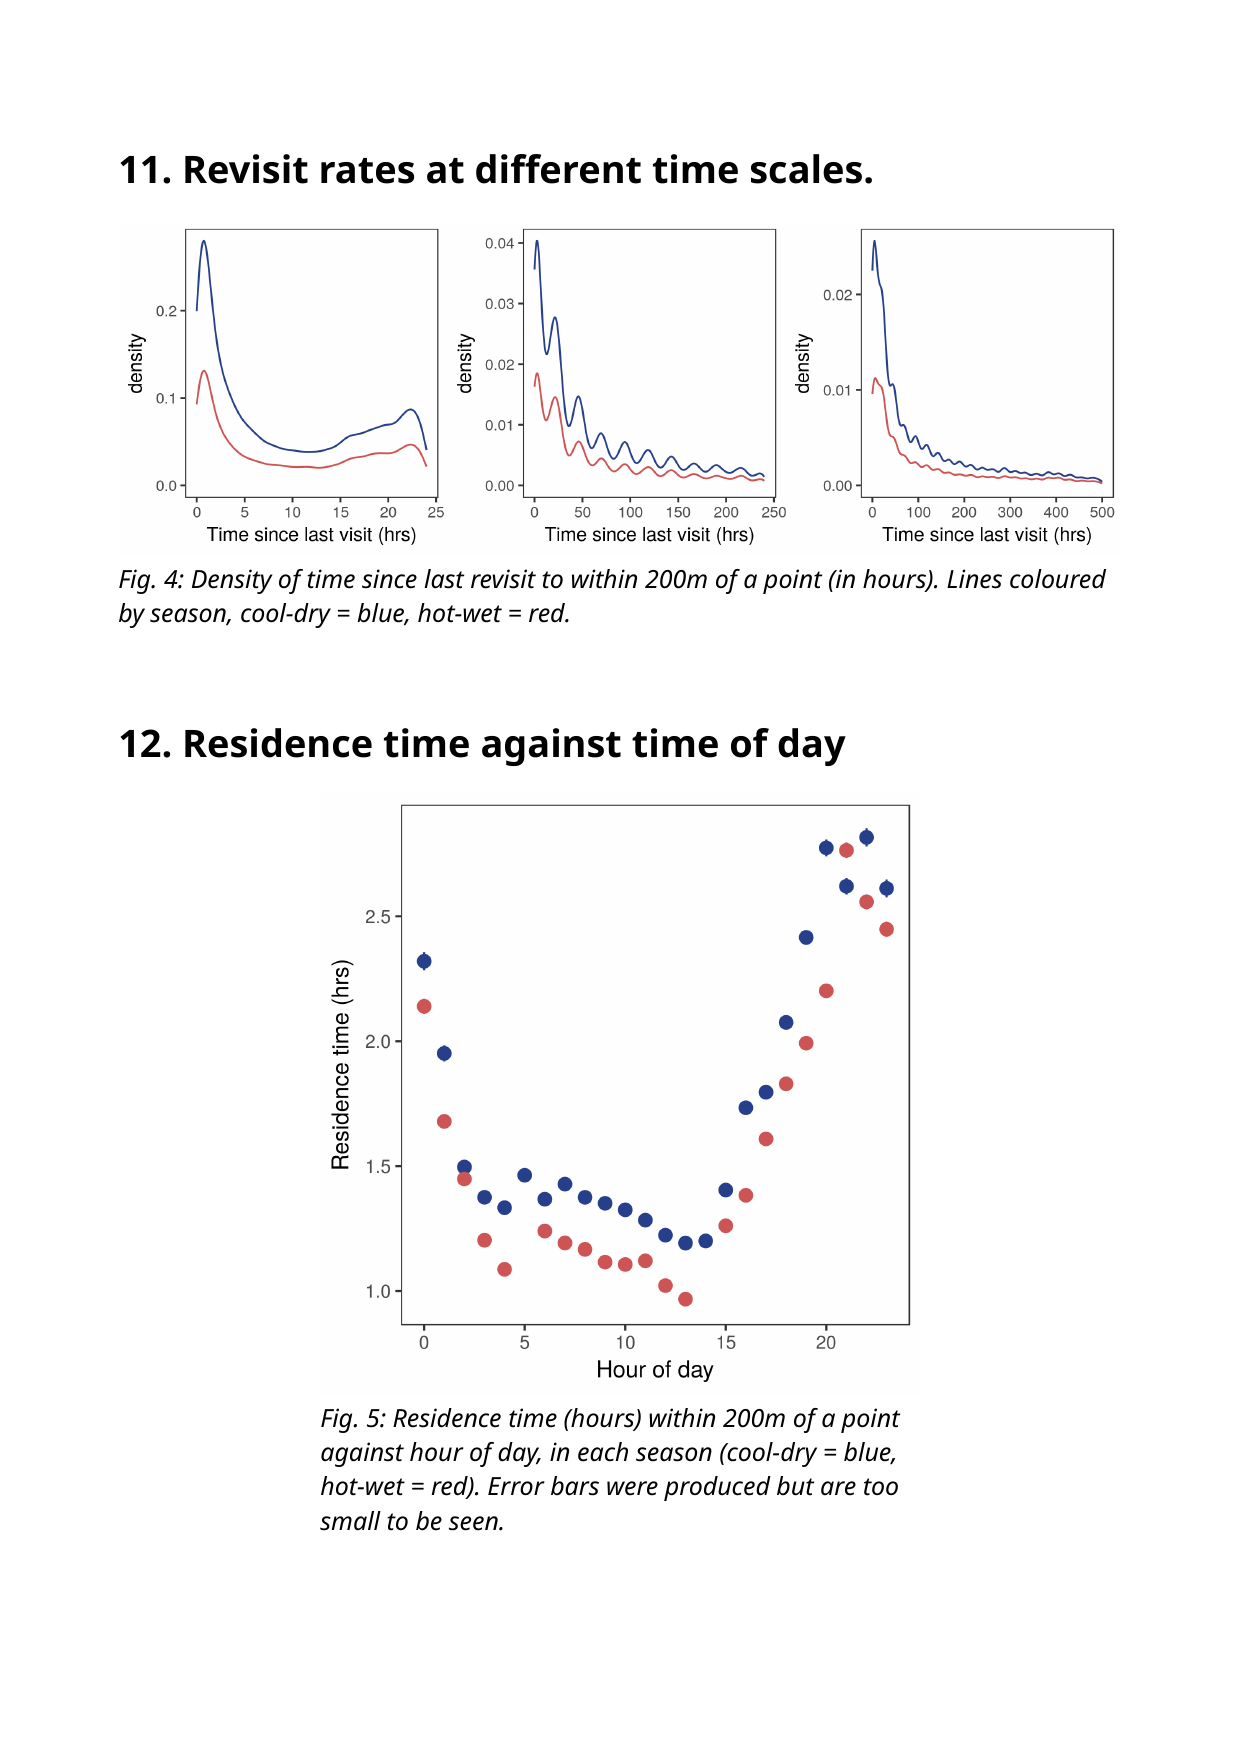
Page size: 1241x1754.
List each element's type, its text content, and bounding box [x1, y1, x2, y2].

text Fig. 5: Residence time (hours) within 200m of a point against hour of day, in each season (cool-dry = blue, hot-wet = red). Error bars were produced but are too small to be seen. [320, 1394, 920, 1537]
text Fig. 4: Density of time since last revisit to within 200m of a point (in hours). Lines coloured by season, cool-dry = blue, hot-wet = red. [118, 555, 1122, 630]
picture [320, 793, 920, 1394]
picture [118, 219, 1123, 555]
subtitle 12. Residence time against time of day [118, 717, 1122, 769]
subtitle 11. Revisit rates at different time scales. [118, 143, 1122, 195]
